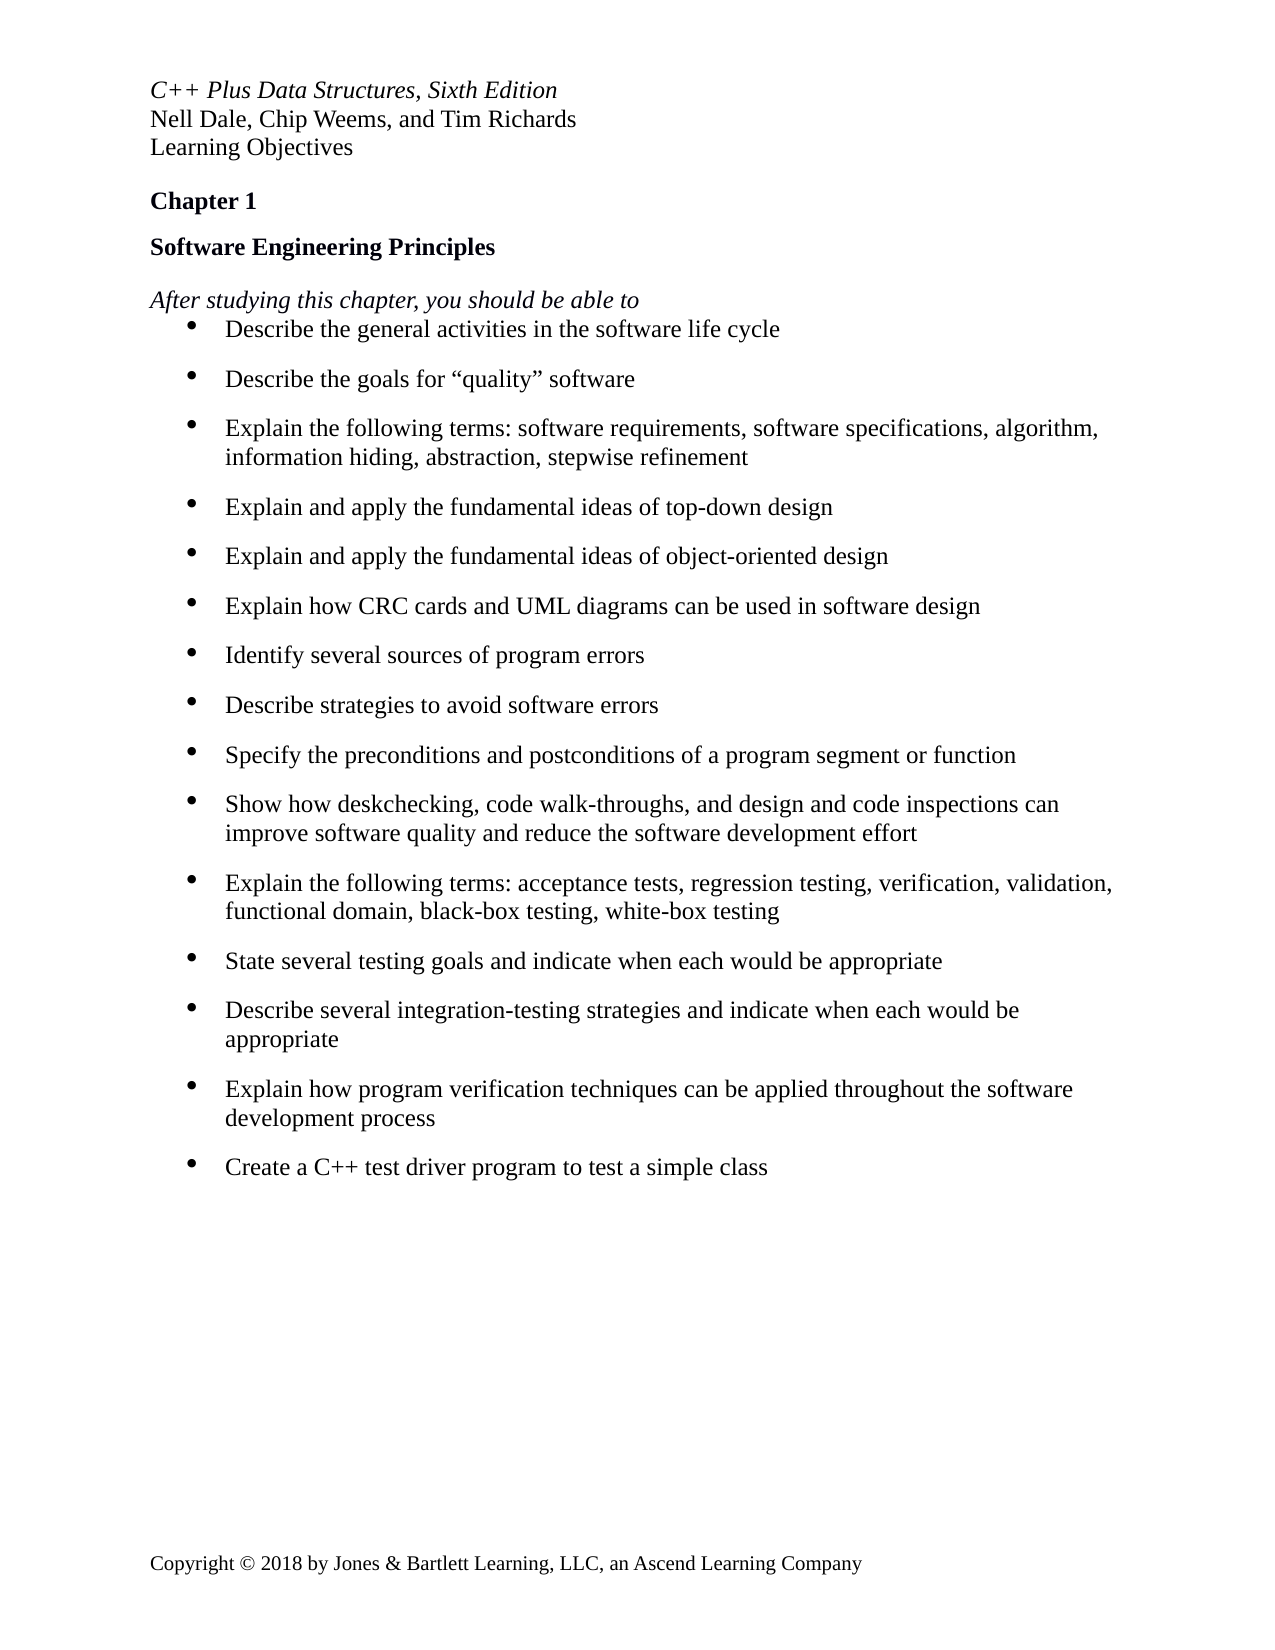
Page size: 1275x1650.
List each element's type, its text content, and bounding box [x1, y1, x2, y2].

text Software Engineering Principles [150, 232, 1125, 261]
text After studying this chapter, you should be able to [150, 286, 1125, 314]
list Describe the general activities in the software life cycle [187, 314, 1125, 343]
list Explain how program verification techniques can be applied throughout the software development process [187, 1074, 1125, 1131]
list Explain and apply the fundamental ideas of object-oriented design [187, 541, 1125, 570]
list Describe the goals for “quality” software [187, 364, 1125, 393]
list Explain the following terms: acceptance tests, regression testing, verification, validation, functional domain, black-box testing, white-box testing [187, 868, 1125, 925]
list Identify several sources of program errors [187, 641, 1125, 669]
list Create a C++ test driver program to test a simple class [187, 1152, 1125, 1181]
list Explain how CRC cards and UML diagrams can be used in software design [187, 591, 1125, 620]
list Show how deskchecking, code walk-throughs, and design and code inspections can improve software quality and reduce the software development effort [187, 789, 1125, 847]
list Describe strategies to avoid software errors [187, 690, 1125, 719]
list Explain and apply the fundamental ideas of top-down design [187, 492, 1125, 521]
text Chapter 1 [150, 186, 1125, 215]
list Describe several integration-testing strategies and indicate when each would be appropriate [187, 996, 1125, 1053]
list Specify the preconditions and postconditions of a program segment or function [187, 740, 1125, 768]
list Explain the following terms: software requirements, software specifications, algorithm, information hiding, abstraction, stepwise refinement [187, 413, 1125, 471]
list State several testing goals and indicate when each would be appropriate [187, 946, 1125, 975]
